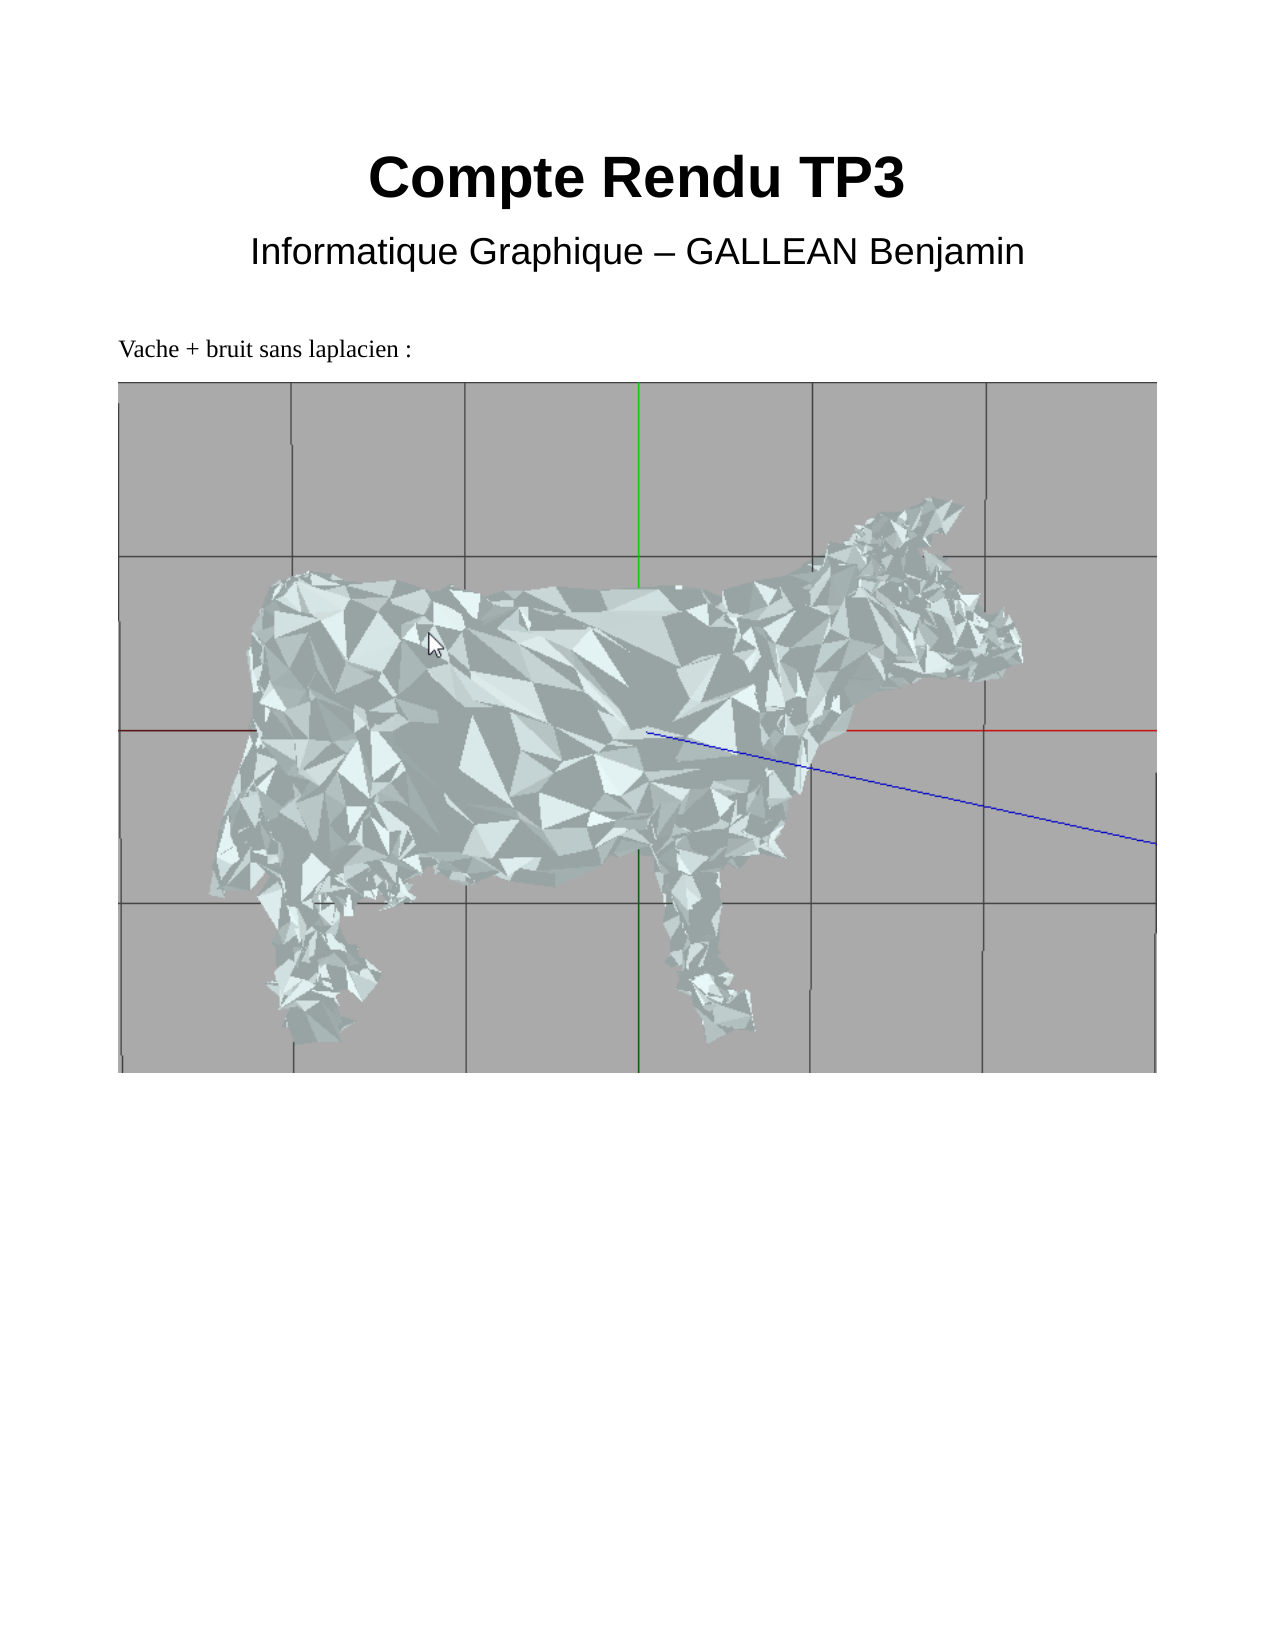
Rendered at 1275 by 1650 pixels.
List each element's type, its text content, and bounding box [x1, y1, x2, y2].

picture [118, 382, 1157, 1073]
title Compte Rendu TP3 [118, 143, 1157, 210]
text Vache + bruit sans laplacien : [118, 334, 1157, 362]
subtitle Informatique Graphique – GALLEAN Benjamin [118, 229, 1157, 272]
